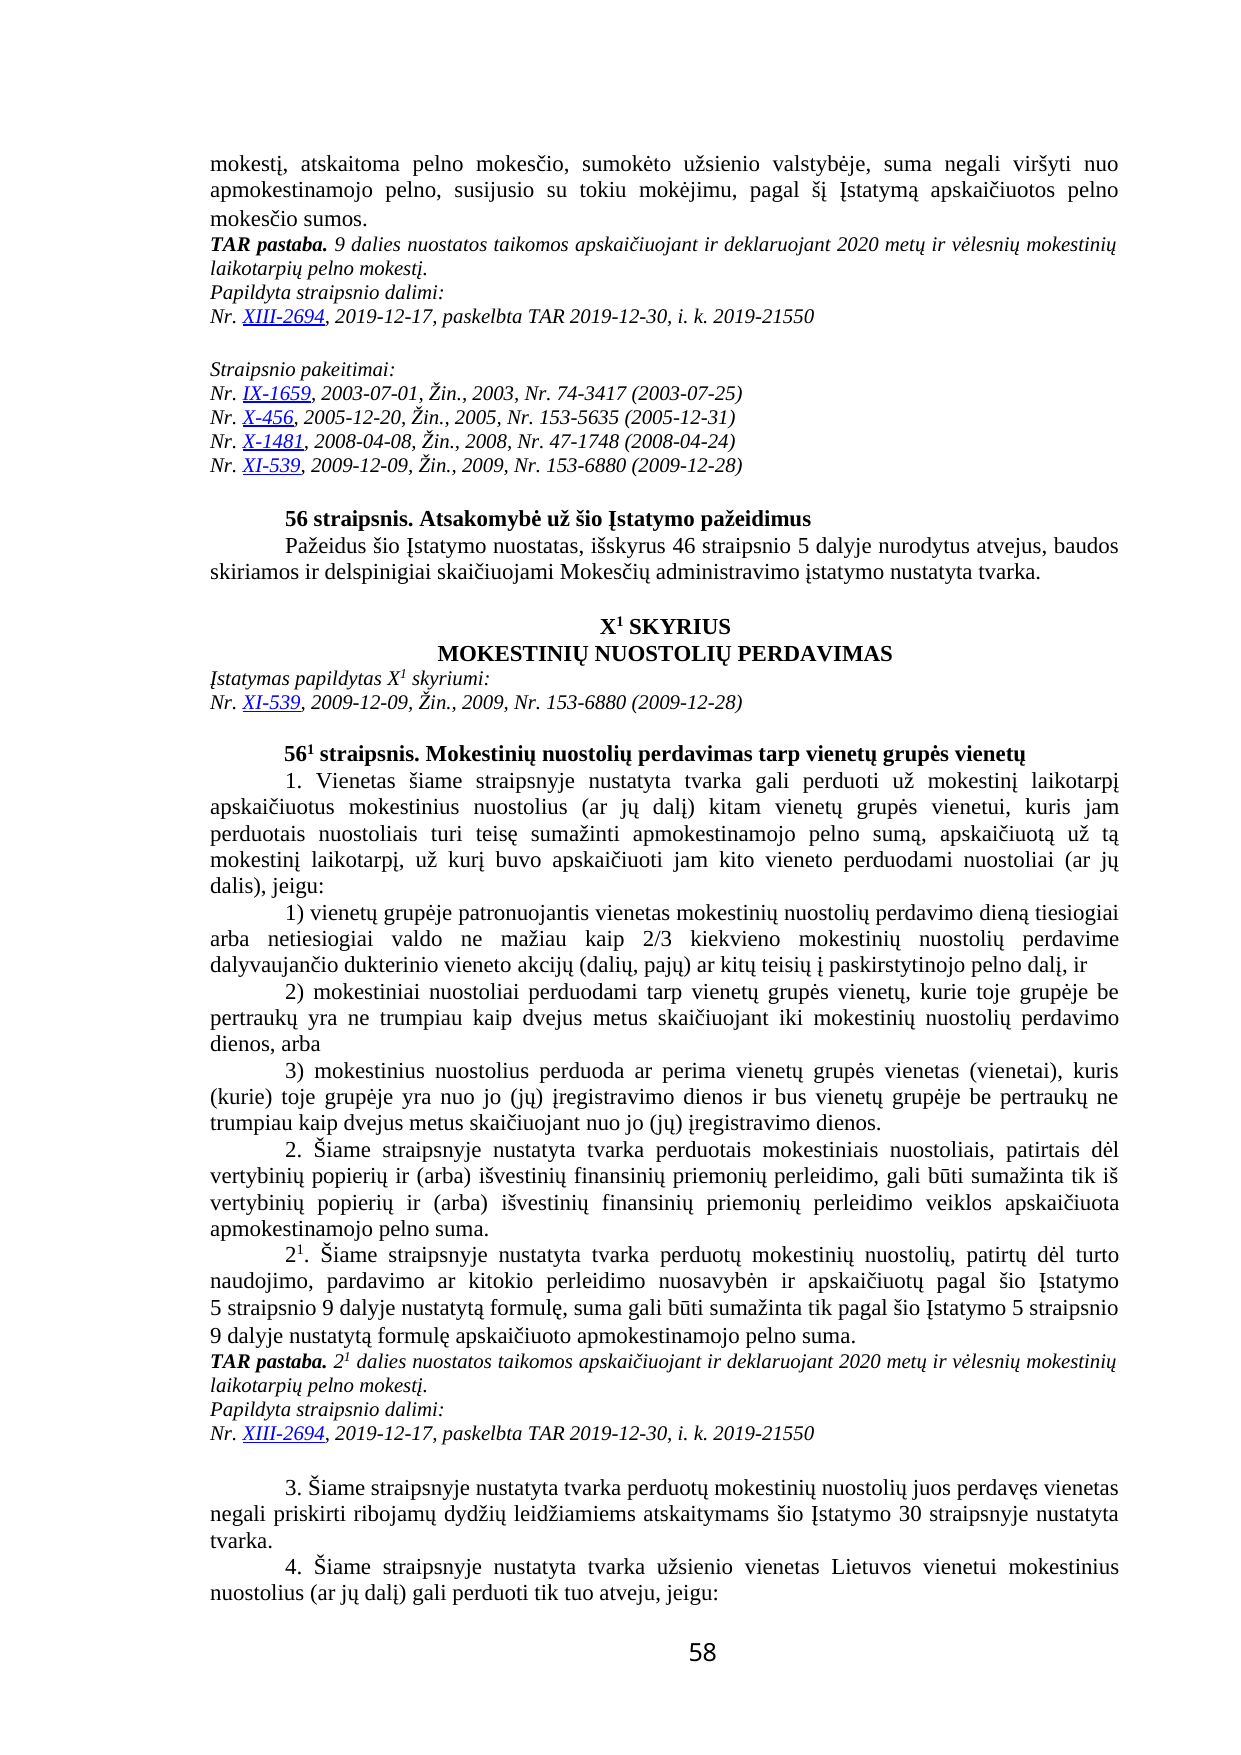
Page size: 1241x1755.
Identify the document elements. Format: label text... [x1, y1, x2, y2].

text Straipsnio pakeitimai: [210, 356, 1120, 381]
text MOKESTINIŲ NUOSTOLIŲ PERDAVIMAS [210, 640, 1120, 666]
text Papildyta straipsnio dalimi: [210, 1397, 1120, 1421]
text 561 straipsnis. Mokestinių nuostolių perdavimas tarp vienetų grupės vienetų [284, 741, 1120, 767]
text TAR pastaba. 21 dalies nuostatos taikomos apskaičiuojant ir deklaruojant 2020 metų ir vėlesnių mokestinių laikotarpių pelno mokestį. [210, 1349, 1120, 1397]
text 4. Šiame straipsnyje nustatyta tvarka užsienio vienetas Lietuvos vienetui mokestinius nuostolius (ar jų dalį) gali perduoti tik tuo atveju, jeigu: [210, 1553, 1120, 1606]
text Įstatymas papildytas X1 skyriumi: [210, 666, 1120, 690]
text 2) mokestiniai nuostoliai perduodami tarp vienetų grupės vienetų, kurie toje grupėje be pertraukų yra ne trumpiau kaip dvejus metus skaičiuojant iki mokestinių nuostolių perdavimo dienos, arba [210, 978, 1120, 1057]
text Papildyta straipsnio dalimi: [210, 279, 1120, 304]
text TAR pastaba. 9 dalies nuostatos taikomos apskaičiuojant ir deklaruojant 2020 metų ir vėlesnių mokestinių laikotarpių pelno mokestį. [210, 231, 1120, 279]
text 1. Vienetas šiame straipsnyje nustatyta tvarka gali perduoti už mokestinį laikotarpį apskaičiuotus mokestinius nuostolius (ar jų dalį) kitam vienetų grupės vienetui, kuris jam perduotais nuostoliais turi teisę sumažinti apmokestinamojo pelno sumą, apskaičiuotą už tą mokestinį laikotarpį, už kurį buvo apskaičiuoti jam kito vieneto perduodami nuostoliai (ar jų dalis), jeigu: [210, 767, 1120, 899]
text 3) mokestinius nuostolius perduoda ar perima vienetų grupės vienetas (vienetai), kuris (kurie) toje grupėje yra nuo jo (jų) įregistravimo dienos ir bus vienetų grupėje be pertraukų ne trumpiau kaip dvejus metus skaičiuojant nuo jo (jų) įregistravimo dienos. [210, 1057, 1120, 1136]
text Nr. IX-1659, 2003-07-01, Žin., 2003, Nr. 74-3417 (2003-07-25) [210, 381, 1120, 404]
text Nr. XIII-2694, 2019-12-17, paskelbta TAR 2019-12-30, i. k. 2019-21550 [210, 304, 1120, 328]
text X1 SKYRIUS [210, 613, 1120, 640]
text Nr. XI-539, 2009-12-09, Žin., 2009, Nr. 153-6880 (2009-12-28) [210, 453, 1120, 477]
text 56 straipsnis. Atsakomybė už šio Įstatymo pažeidimus [210, 506, 1120, 532]
text Nr. XIII-2694, 2019-12-17, paskelbta TAR 2019-12-30, i. k. 2019-21550 [210, 1421, 1120, 1445]
text mokestį, atskaitoma pelno mokesčio, sumokėto užsienio valstybėje, suma negali viršyti nuo apmokestinamojo pelno, susijusio su tokiu mokėjimu, pagal šį Įstatymą apskaičiuotos pelno mokesčio sumos. [210, 150, 1120, 231]
text 3. Šiame straipsnyje nustatyta tvarka perduotų mokestinių nuostolių juos perdavęs vienetas negali priskirti ribojamų dydžių leidžiamiems atskaitymams šio Įstatymo 30 straipsnyje nustatyta tvarka. [210, 1474, 1120, 1553]
text Nr. X-456, 2005-12-20, Žin., 2005, Nr. 153-5635 (2005-12-31) [210, 404, 1120, 429]
text Nr. XI-539, 2009-12-09, Žin., 2009, Nr. 153-6880 (2009-12-28) [210, 690, 1120, 714]
text 21. Šiame straipsnyje nustatyta tvarka perduotų mokestinių nuostolių, patirtų dėl turto naudojimo, pardavimo ar kitokio perleidimo nuosavybėn ir apskaičiuotų pagal šio Įstatymo 5 straipsnio 9 dalyje nustatytą formulę, suma gali būti sumažinta tik pagal šio Įstatymo 5 straipsnio 9 dalyje nustatytą formulę apskaičiuoto apmokestinamojo pelno suma. [210, 1241, 1120, 1349]
text Nr. X-1481, 2008-04-08, Žin., 2008, Nr. 47-1748 (2008-04-24) [210, 429, 1120, 453]
text 2. Šiame straipsnyje nustatyta tvarka perduotais mokestiniais nuostoliais, patirtais dėl vertybinių popierių ir (arba) išvestinių finansinių priemonių perleidimo, gali būti sumažinta tik iš vertybinių popierių ir (arba) išvestinių finansinių priemonių perleidimo veiklos apskaičiuota apmokestinamojo pelno suma. [210, 1136, 1120, 1241]
text 1) vienetų grupėje patronuojantis vienetas mokestinių nuostolių perdavimo dieną tiesiogiai arba netiesiogiai valdo ne mažiau kaip 2/3 kiekvieno mokestinių nuostolių perdavime dalyvaujančio dukterinio vieneto akcijų (dalių, pajų) ar kitų teisių į paskirstytinojo pelno dalį, ir [210, 899, 1120, 978]
text Pažeidus šio Įstatymo nuostatas, išskyrus 46 straipsnio 5 dalyje nurodytus atvejus, baudos skiriamos ir delspinigiai skaičiuojami Mokesčių administravimo įstatymo nustatyta tvarka. [210, 532, 1120, 584]
